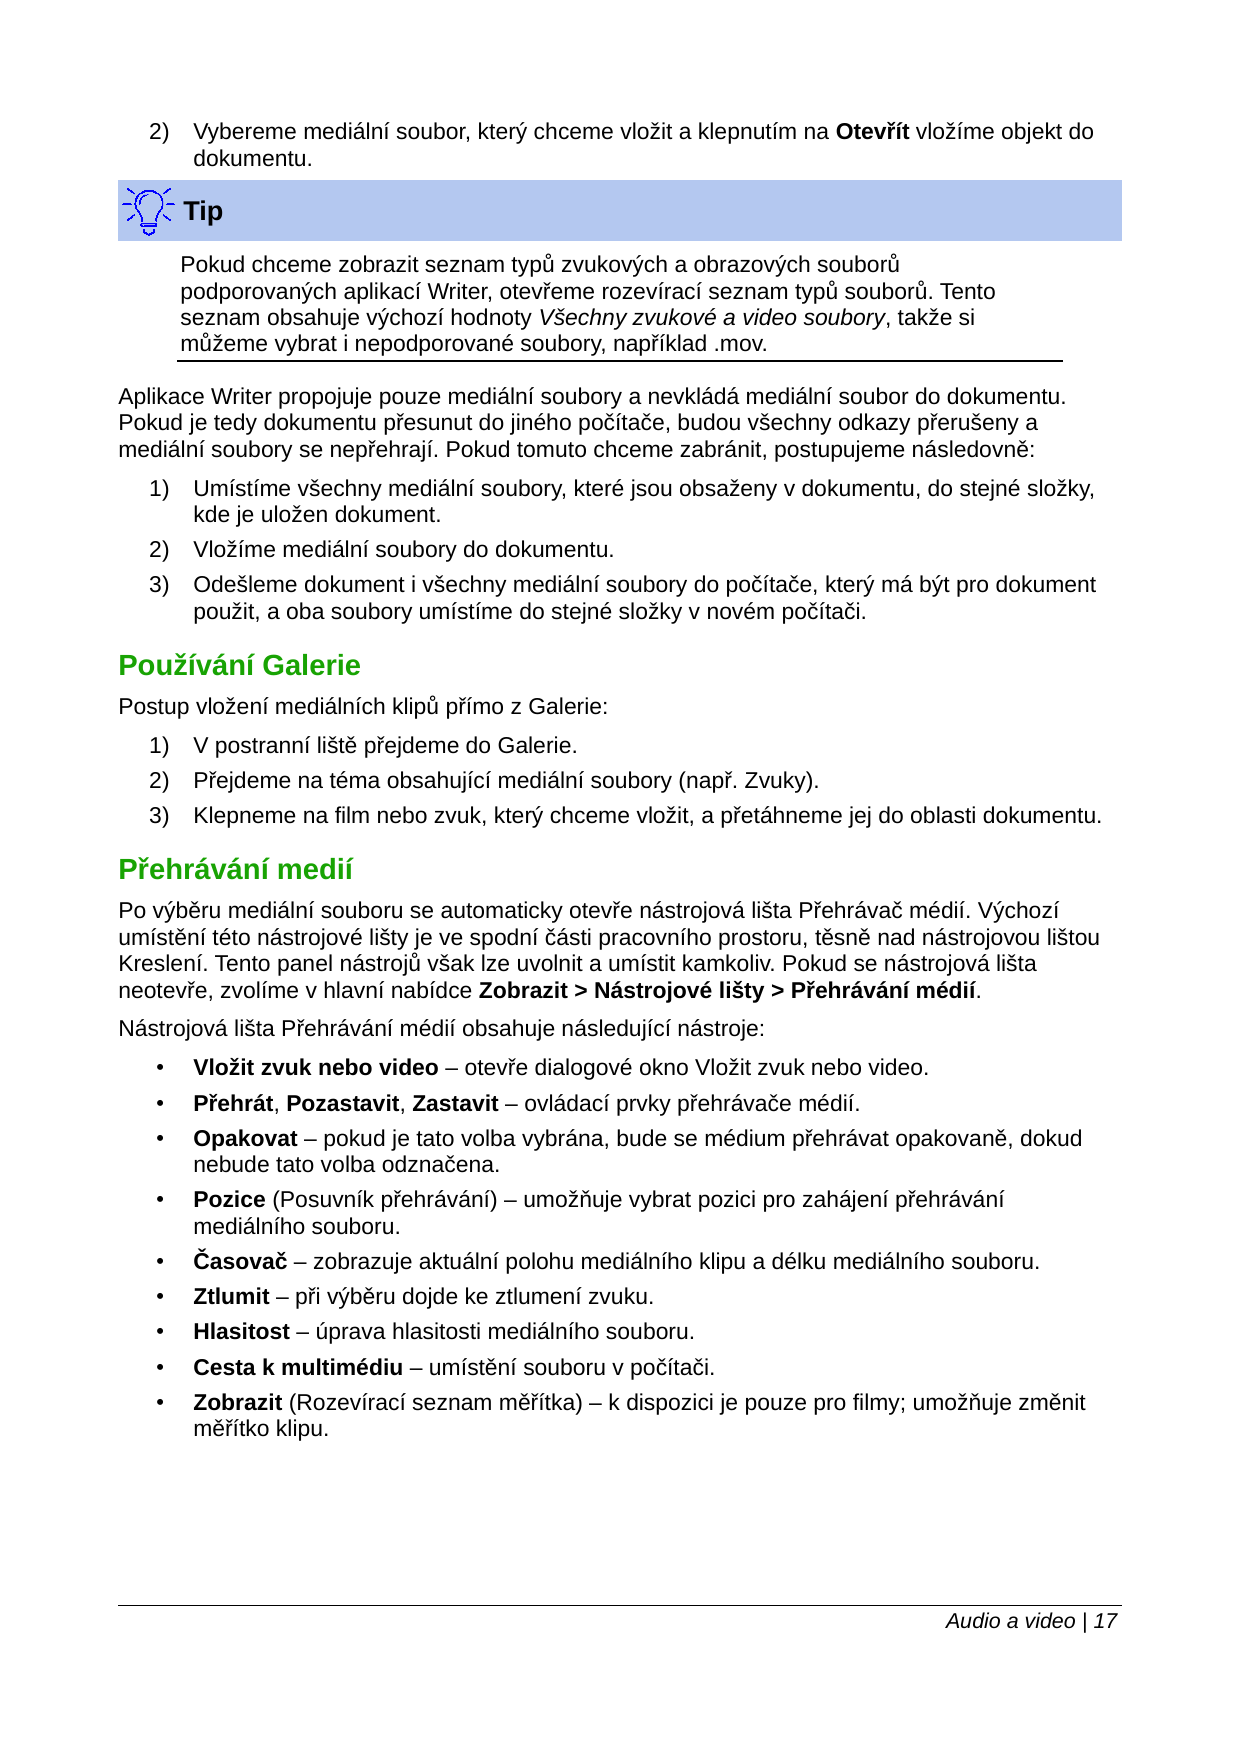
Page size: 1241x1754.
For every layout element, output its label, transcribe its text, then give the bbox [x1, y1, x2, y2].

list Opakovat – pokud je tato volba vybrána, bude se médium přehrávat opakovaně, dokud nebude tato volba odznačena. [156, 1125, 1122, 1177]
list V postranní liště přejdeme do Galerie. [169, 732, 1122, 758]
subtitle Tip [118, 180, 1122, 241]
list Odešleme dokument i všechny mediální soubory do počítače, který má být pro dokument použit, a oba soubory umístíme do stejné složky v novém počítači. [169, 571, 1122, 624]
list Ztlumit – při výběru dojde ke ztlumení zvuku. [156, 1283, 1122, 1309]
list Časovač – zobrazuje aktuální polohu mediálního klipu a délku mediálního souboru. [156, 1248, 1122, 1274]
list Aplikace Writer propojuje pouze mediální soubory a nevkládá mediální soubor do dokumentu. Pokud je tedy dokumentu přesunut do jiného počítače, budou všechny odkazy přerušeny a mediální soubory se nepřehrají. Pokud tomuto chceme zabránit, postupujeme následovně: [118, 383, 1122, 462]
list Přehrát, Pozastavit, Zastavit – ovládací prvky přehrávače médií. [156, 1089, 1122, 1116]
list Přejdeme na téma obsahující mediální soubory (např. Zvuky). [169, 767, 1122, 793]
list Vložíme mediální soubory do dokumentu. [169, 536, 1122, 562]
list Nástrojová lišta Přehrávání médií obsahuje následující nástroje: [118, 1015, 1122, 1042]
list Umístíme všechny mediální soubory, které jsou obsaženy v dokumentu, do stejné složky, kde je uložen dokument. [169, 474, 1122, 527]
list Hlasitost – úprava hlasitosti mediálního souboru. [156, 1318, 1122, 1344]
list Pozice (Posuvník přehrávání) – umožňuje vybrat pozici pro zahájení přehrávání mediálního souboru. [156, 1186, 1122, 1239]
subtitle Používání Galerie [118, 648, 1122, 681]
text Po výběru mediální souboru se automaticky otevře nástrojová lišta Přehrávač médií. Výchozí umístění této nástrojové lišty je ve spodní části pracovního prostoru, těsně nad nástrojovou lištou Kreslení. Tento panel nástrojů však lze uvolnit a umístit kamkoliv. Pokud se nástrojová lišta neotevře, zvolíme v hlavní nabídce Zobrazit > Nástrojové lišty > Přehrávání médií. [118, 897, 1122, 1003]
list Cesta k multimédiu – umístění souboru v počítači. [156, 1353, 1122, 1380]
picture [119, 180, 179, 240]
list Zobrazit (Rozevírací seznam měřítka) – k dispozici je pouze pro filmy; umožňuje změnit měřítko klipu. [156, 1389, 1122, 1441]
list Vybereme mediální soubor, který chceme vložit a klepnutím na Otevřít vložíme objekt do dokumentu. [169, 118, 1122, 171]
text Pokud chceme zobrazit seznam typů zvukových a obrazových souborů podporovaných aplikací Writer, otevřeme rozevírací seznam typů souborů. Tento seznam obsahuje výchozí hodnoty Všechny zvukové a video soubory, takže si můžeme vybrat i nepodporované soubory, například .mov. [177, 248, 1063, 360]
subtitle Přehrávání medií [118, 852, 1122, 886]
list Postup vložení mediálních klipů přímo z Galerie: [118, 693, 1122, 719]
list Klepneme na film nebo zvuk, který chceme vložit, a přetáhneme jej do oblasti dokumentu. [169, 802, 1122, 828]
list Vložit zvuk nebo video – otevře dialogové okno Vložit zvuk nebo video. [156, 1054, 1122, 1081]
